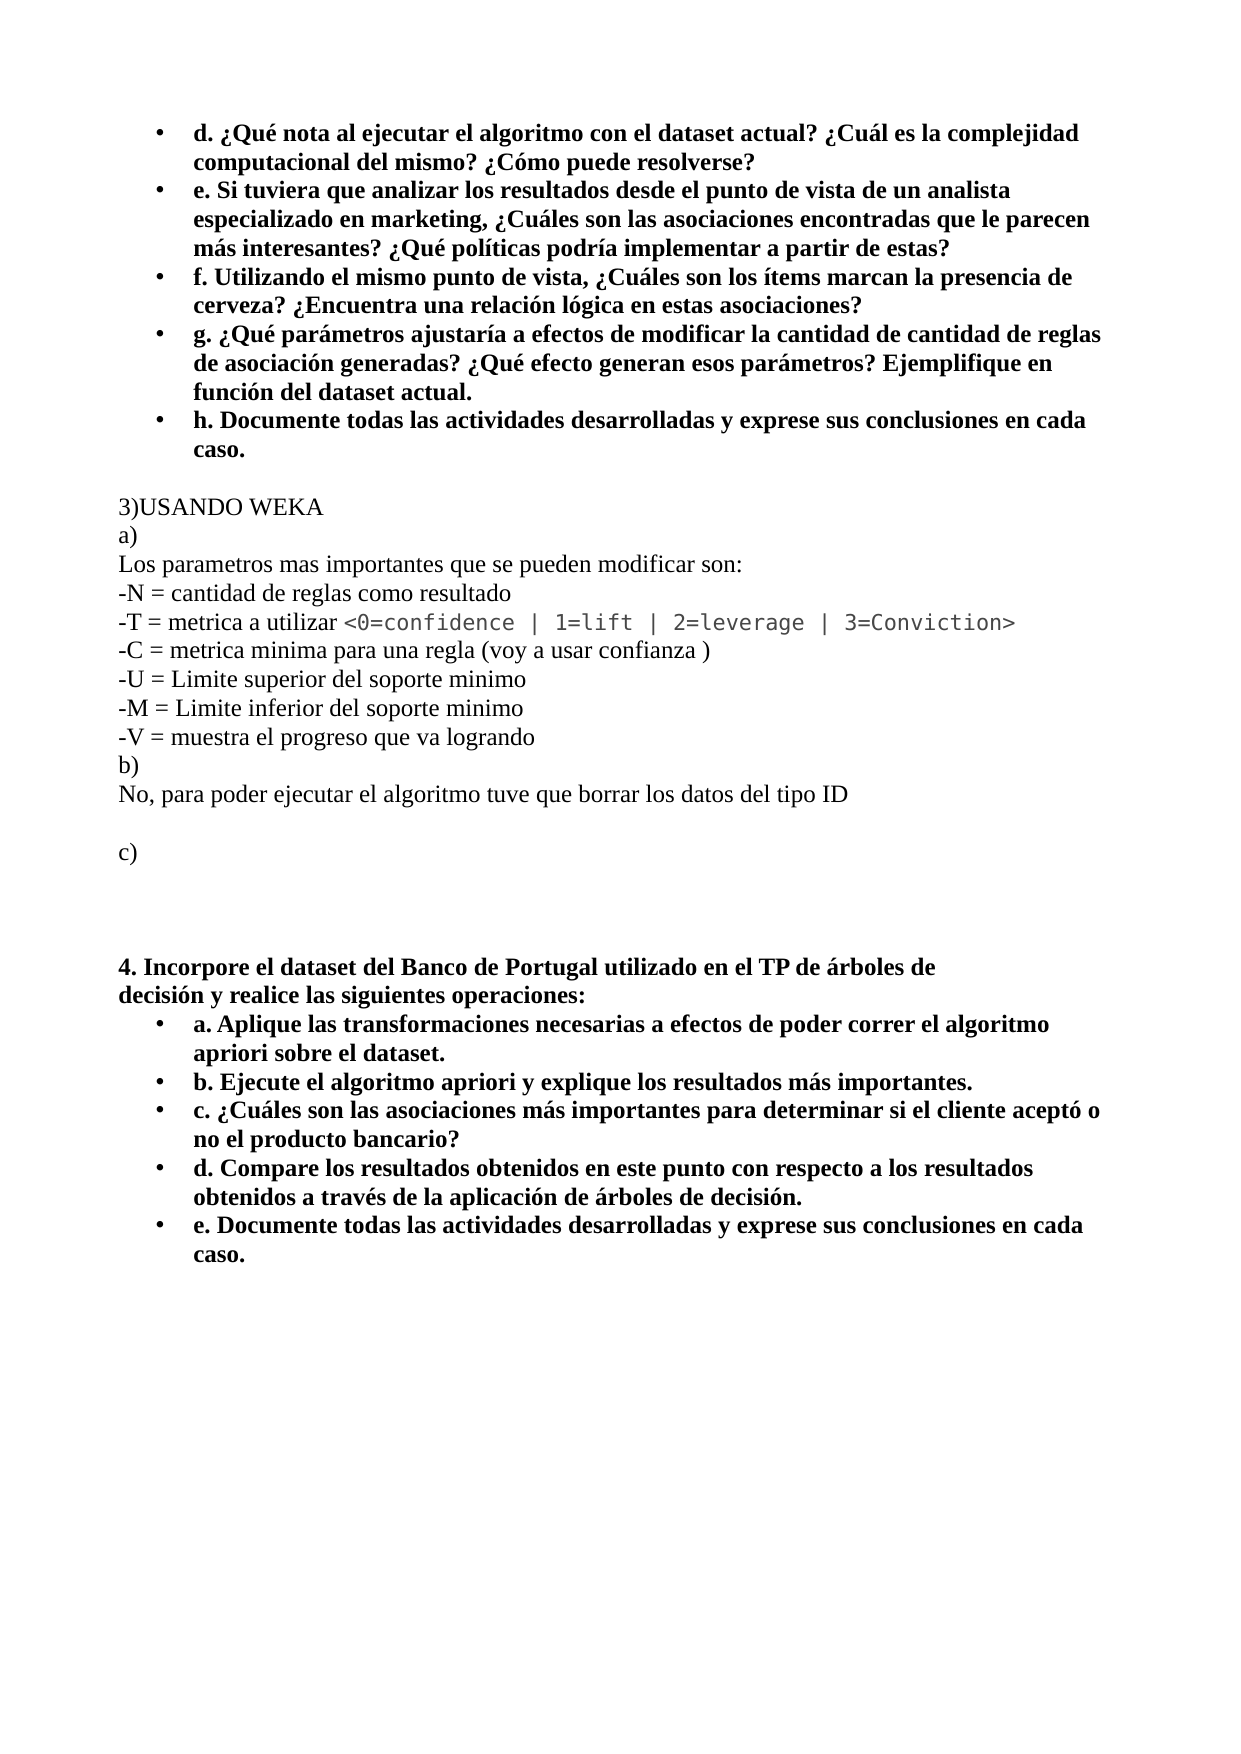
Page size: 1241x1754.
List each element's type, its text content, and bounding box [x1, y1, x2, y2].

text 3)USANDO WEKA [118, 492, 1122, 521]
text -N = cantidad de reglas como resultado [118, 578, 1122, 607]
list e. Documente todas las actividades desarrolladas y exprese sus conclusiones en cada caso. [156, 1211, 1122, 1268]
text b) [118, 751, 1122, 779]
list h. Documente todas las actividades desarrolladas y exprese sus conclusiones en cada caso. [156, 406, 1122, 463]
list c. ¿Cuáles son las asociaciones más importantes para determinar si el cliente aceptó o no el producto bancario? [156, 1096, 1122, 1153]
text No, para poder ejecutar el algoritmo tuve que borrar los datos del tipo ID [118, 779, 1122, 808]
list f. Utilizando el mismo punto de vista, ¿Cuáles son los ítems marcan la presencia de cerveza? ¿Encuentra una relación lógica en estas asociaciones? [156, 262, 1122, 319]
list a. Aplique las transformaciones necesarias a efectos de poder correr el algoritmo apriori sobre el dataset. [156, 1009, 1122, 1067]
text -C = metrica minima para una regla (voy a usar confianza ) -U = Limite superior del soporte minimo [118, 636, 1122, 693]
text -V = muestra el progreso que va logrando [118, 722, 1122, 751]
list b. Ejecute el algoritmo apriori y explique los resultados más importantes. [156, 1067, 1122, 1096]
list e. Si tuviera que analizar los resultados desde el punto de vista de un analista especializado en marketing, ¿Cuáles son las asociaciones encontradas que le parecen más interesantes? ¿Qué políticas podría implementar a partir de estas? [156, 176, 1122, 262]
list g. ¿Qué parámetros ajustaría a efectos de modificar la cantidad de cantidad de reglas de asociación generadas? ¿Qué efecto generan esos parámetros? Ejemplifique en función del dataset actual. [156, 319, 1122, 406]
text c) [118, 837, 1122, 866]
list d. Compare los resultados obtenidos en este punto con respecto a los resultados obtenidos a través de la aplicación de árboles de decisión. [156, 1153, 1122, 1211]
text -M = Limite inferior del soporte minimo [118, 693, 1122, 722]
text 4. Incorpore el dataset del Banco de Portugal utilizado en el TP de árboles de [118, 952, 1122, 981]
text a) [118, 521, 1122, 549]
list d. ¿Qué nota al ejecutar el algoritmo con el dataset actual? ¿Cuál es la complejidad computacional del mismo? ¿Cómo puede resolverse? [156, 118, 1122, 176]
text Los parametros mas importantes que se pueden modificar son: [118, 549, 1122, 578]
text -T = metrica a utilizar <0=confidence | 1=lift | 2=leverage | 3=Conviction> [118, 607, 1122, 636]
text decisión y realice las siguientes operaciones: [118, 981, 1122, 1009]
